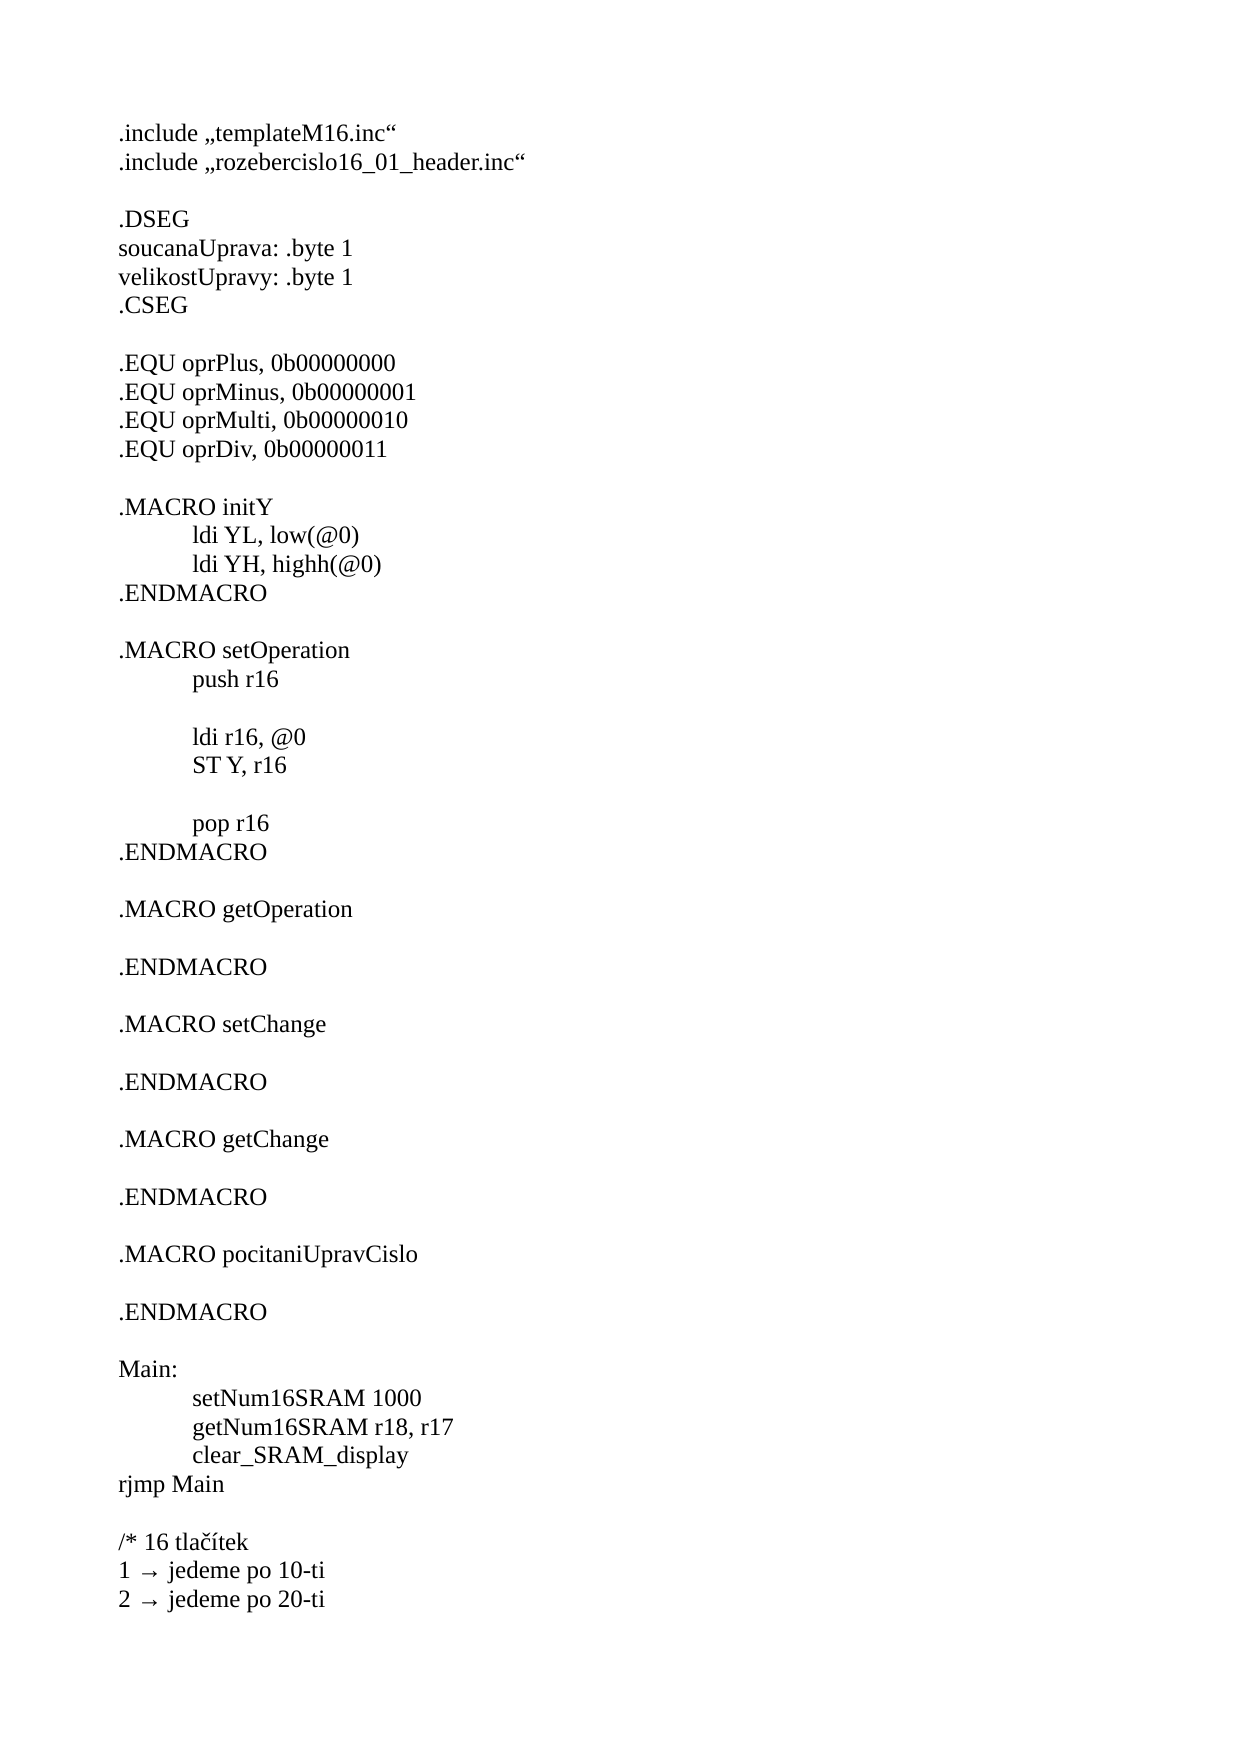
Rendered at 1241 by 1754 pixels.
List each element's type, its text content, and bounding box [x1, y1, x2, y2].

text .MACRO getChange [118, 1124, 1122, 1153]
text .EQU oprDiv, 0b00000011 [118, 434, 1122, 463]
text .include „rozebercislo16_01_header.inc“ [118, 147, 1122, 176]
text .ENDMACRO [118, 578, 1122, 607]
text clear_SRAM_display [118, 1441, 1122, 1469]
text pop r16 [118, 808, 1122, 837]
text ldi YH, highh(@0) [118, 549, 1122, 578]
text .MACRO getOperation [118, 894, 1122, 923]
text soucanaUprava: .byte 1 [118, 233, 1122, 262]
text .MACRO initY [118, 492, 1122, 521]
text .DSEG [118, 204, 1122, 233]
text .ENDMACRO [118, 952, 1122, 981]
text .MACRO pocitaniUpravCislo [118, 1239, 1122, 1268]
text .ENDMACRO [118, 1182, 1122, 1211]
text /* 16 tlačítek [118, 1527, 1122, 1556]
text .MACRO setChange [118, 1009, 1122, 1038]
text .MACRO setOperation [118, 636, 1122, 664]
text ldi YL, low(@0) [118, 521, 1122, 549]
text .include „templateM16.inc“ [118, 118, 1122, 147]
text .CSEG [118, 291, 1122, 319]
text getNum16SRAM r18, r17 [118, 1412, 1122, 1441]
text .EQU oprMulti, 0b00000010 [118, 406, 1122, 434]
text setNum16SRAM 1000 [118, 1383, 1122, 1412]
text 2 → jedeme po 20-ti [118, 1584, 1122, 1613]
text .ENDMACRO [118, 837, 1122, 866]
text Main: [118, 1354, 1122, 1383]
text .ENDMACRO [118, 1297, 1122, 1326]
text ST Y, r16 [118, 751, 1122, 779]
text .EQU oprPlus, 0b00000000 [118, 348, 1122, 377]
text velikostUpravy: .byte 1 [118, 262, 1122, 291]
text rjmp Main [118, 1469, 1122, 1498]
text .ENDMACRO [118, 1067, 1122, 1096]
text .EQU oprMinus, 0b00000001 [118, 377, 1122, 406]
text 1 → jedeme po 10-ti [118, 1556, 1122, 1584]
text push r16 [118, 664, 1122, 693]
text ldi r16, @0 [118, 722, 1122, 751]
